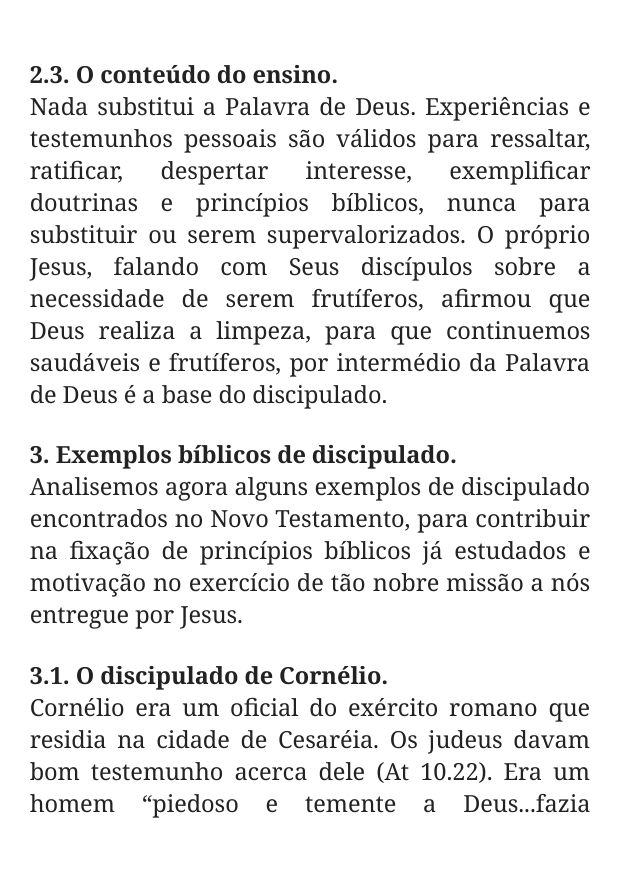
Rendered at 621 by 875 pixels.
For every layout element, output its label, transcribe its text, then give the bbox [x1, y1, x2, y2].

text Nada substitui a Palavra de Deus. Experiências e testemunhos pessoais são válidos para ressaltar, ratificar, despertar interesse, exemplificar doutrinas e princípios bíblicos, nunca para substituir ou serem supervalorizados. O próprio Jesus, falando com Seus discípulos sobre a necessidade de serem frutíferos, afirmou que Deus realiza a limpeza, para que continuemos saudáveis e frutíferos, por intermédio da Palavra de Deus é a base do discipulado. [29, 90, 591, 410]
text 3. Exemplos bíblicos de discipulado. [29, 439, 591, 471]
text Analisemos agora alguns exemplos de discipulado encontrados no Novo Testamento, para contribuir na fixação de princípios bíblicos já estudados e motivação no exercício de tão nobre missão a nós entregue por Jesus. [29, 471, 591, 631]
text 3.1. O discipulado de Cornélio. [29, 659, 591, 691]
text 2.3. O conteúdo do ensino. [29, 58, 591, 90]
text Cornélio era um oficial do exército romano que residia na cidade de Cesaréia. Os judeus davam bom testemunho acerca dele (At 10.22). Era um homem “piedoso e temente a Deus...fazia [29, 691, 591, 819]
